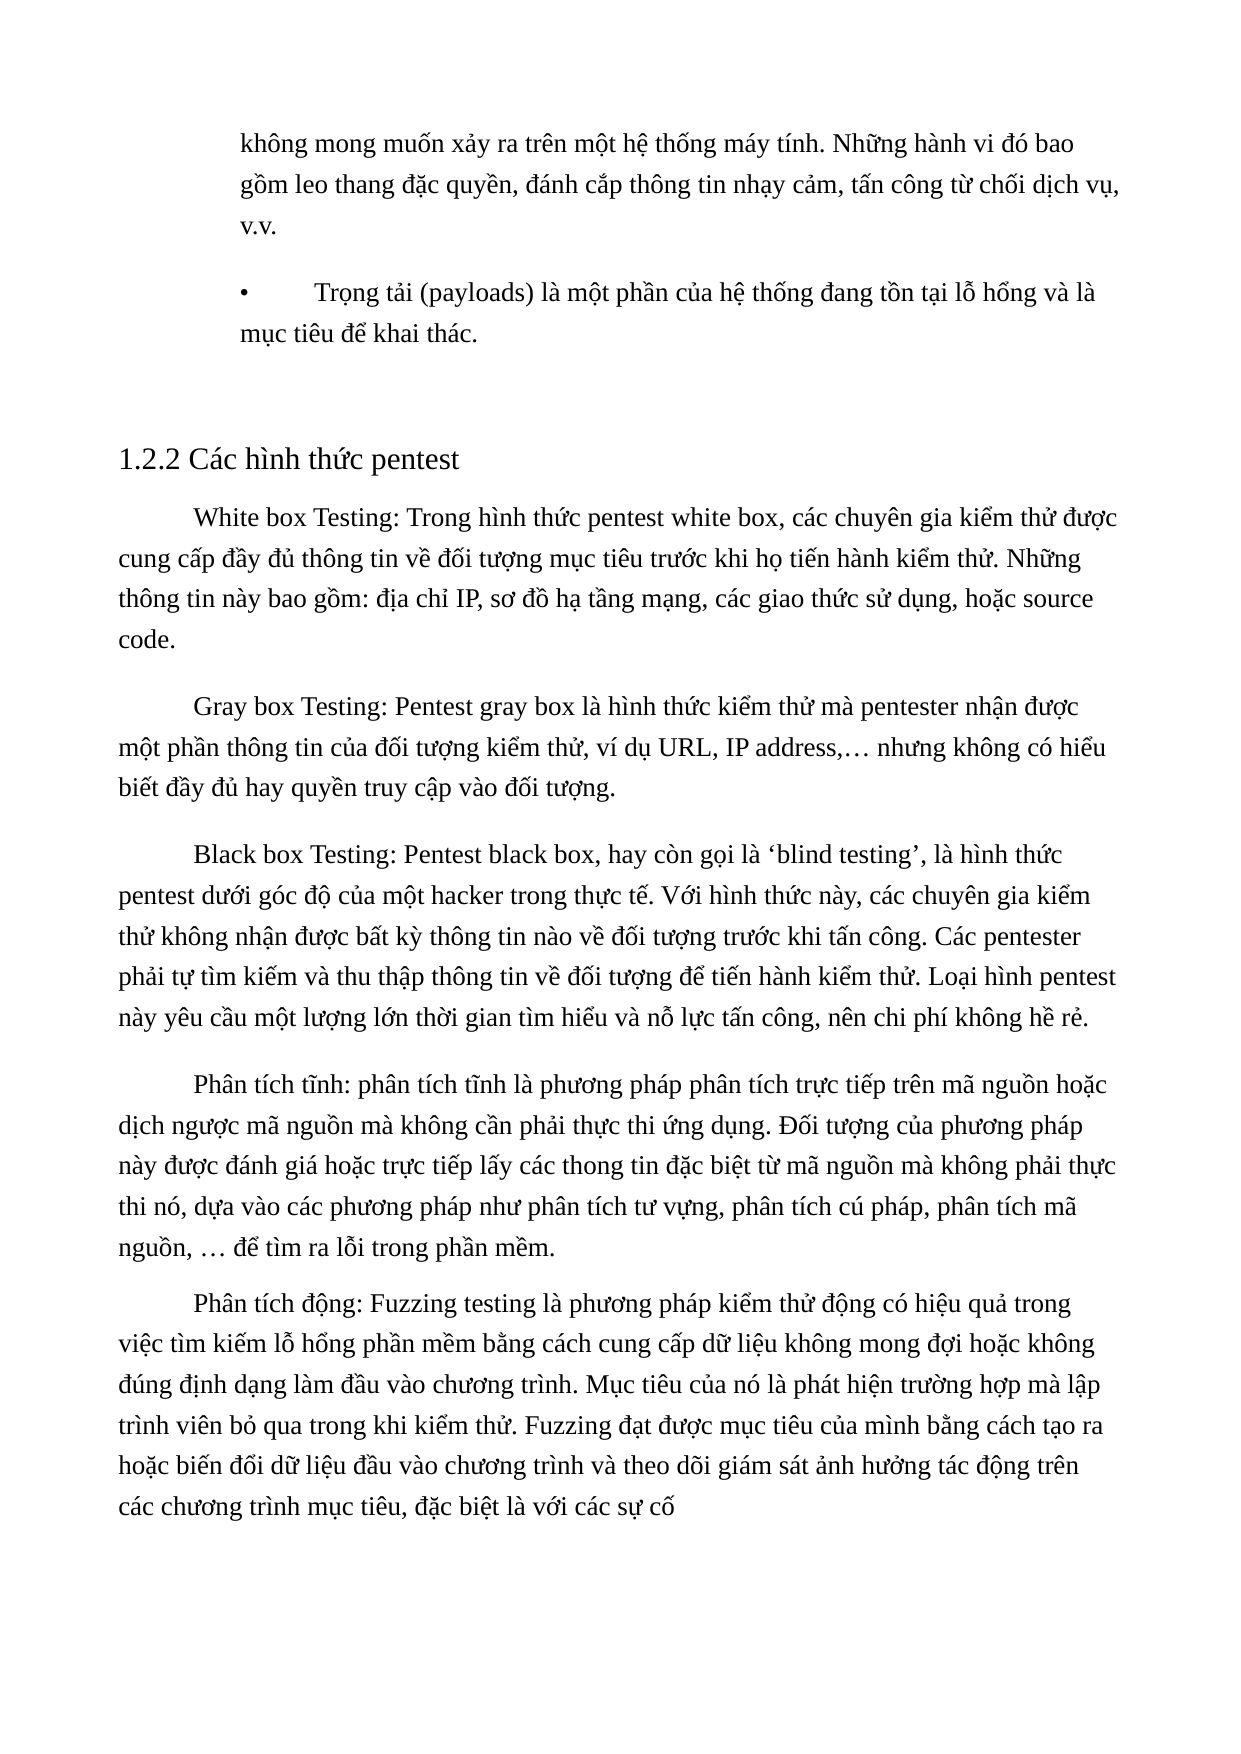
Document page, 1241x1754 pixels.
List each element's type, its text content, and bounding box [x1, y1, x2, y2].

text Phân tích tĩnh: phân tích tĩnh là phương pháp phân tích trực tiếp trên mã nguồn hoặc dịch ngược mã nguồn mà không cần phải thực thi ứng dụng. Đối tượng của phương pháp này được đánh giá hoặc trực tiếp lấy các thong tin đặc biệt từ mã nguồn mà không phải thực thi nó, dựa vào các phương pháp như phân tích tư vựng, phân tích cú pháp, phân tích mã nguồn, … để tìm ra lỗi trong phần mềm. [118, 1059, 1122, 1262]
list Khai thác (exploits) là hành động lợi dụng một lỗ hổng, sự cố hay lỗi của phần mềm, đoạn dữ liệu hay một chuỗi các lệnh nhằm gây ra hành vi bất thường không mong muốn xảy ra trên một hệ thống máy tính. Những hành vi đó bao gồm leo thang đặc quyền, đánh cắp thông tin nhạy cảm, tấn công từ chối dịch vụ, v.v. [240, 118, 1122, 240]
subtitle 1.2.2 Các hình thức pentest [118, 429, 1122, 476]
text Phân tích động: Fuzzing testing là phương pháp kiểm thử động có hiệu quả trong việc tìm kiếm lỗ hổng phần mềm bằng cách cung cấp dữ liệu không mong đợi hoặc không đúng định dạng làm đầu vào chương trình. Mục tiêu của nó là phát hiện trường hợp mà lập trình viên bỏ qua trong khi kiểm thử. Fuzzing đạt được mục tiêu của mình bằng cách tạo ra hoặc biến đổi dữ liệu đầu vào chương trình và theo dõi giám sát ảnh hưởng tác động trên các chương trình mục tiêu, đặc biệt là với các sự cố [118, 1277, 1122, 1521]
list Trọng tải (payloads) là một phần của hệ thống đang tồn tại lỗ hổng và là mục tiêu để khai thác. [240, 267, 1122, 348]
text Black box Testing: Pentest black box, hay còn gọi là ‘blind testing’, là hình thức pentest dưới góc độ của một hacker trong thực tế. Với hình thức này, các chuyên gia kiểm thử không nhận được bất kỳ thông tin nào về đối tượng trước khi tấn công. Các pentester phải tự tìm kiếm và thu thập thông tin về đối tượng để tiến hành kiểm thử. Loại hình pentest này yêu cầu một lượng lớn thời gian tìm hiểu và nỗ lực tấn công, nên chi phí không hề rẻ. [118, 829, 1122, 1032]
text White box Testing: Trong hình thức pentest white box, các chuyên gia kiểm thử được cung cấp đầy đủ thông tin về đối tượng mục tiêu trước khi họ tiến hành kiểm thử. Những thông tin này bao gồm: địa chỉ IP, sơ đồ hạ tầng mạng, các giao thức sử dụng, hoặc source code. [118, 492, 1122, 654]
text Gray box Testing: Pentest gray box là hình thức kiểm thử mà pentester nhận được một phần thông tin của đối tượng kiểm thử, ví dụ URL, IP address,… nhưng không có hiểu biết đầy đủ hay quyền truy cập vào đối tượng. [118, 681, 1122, 802]
